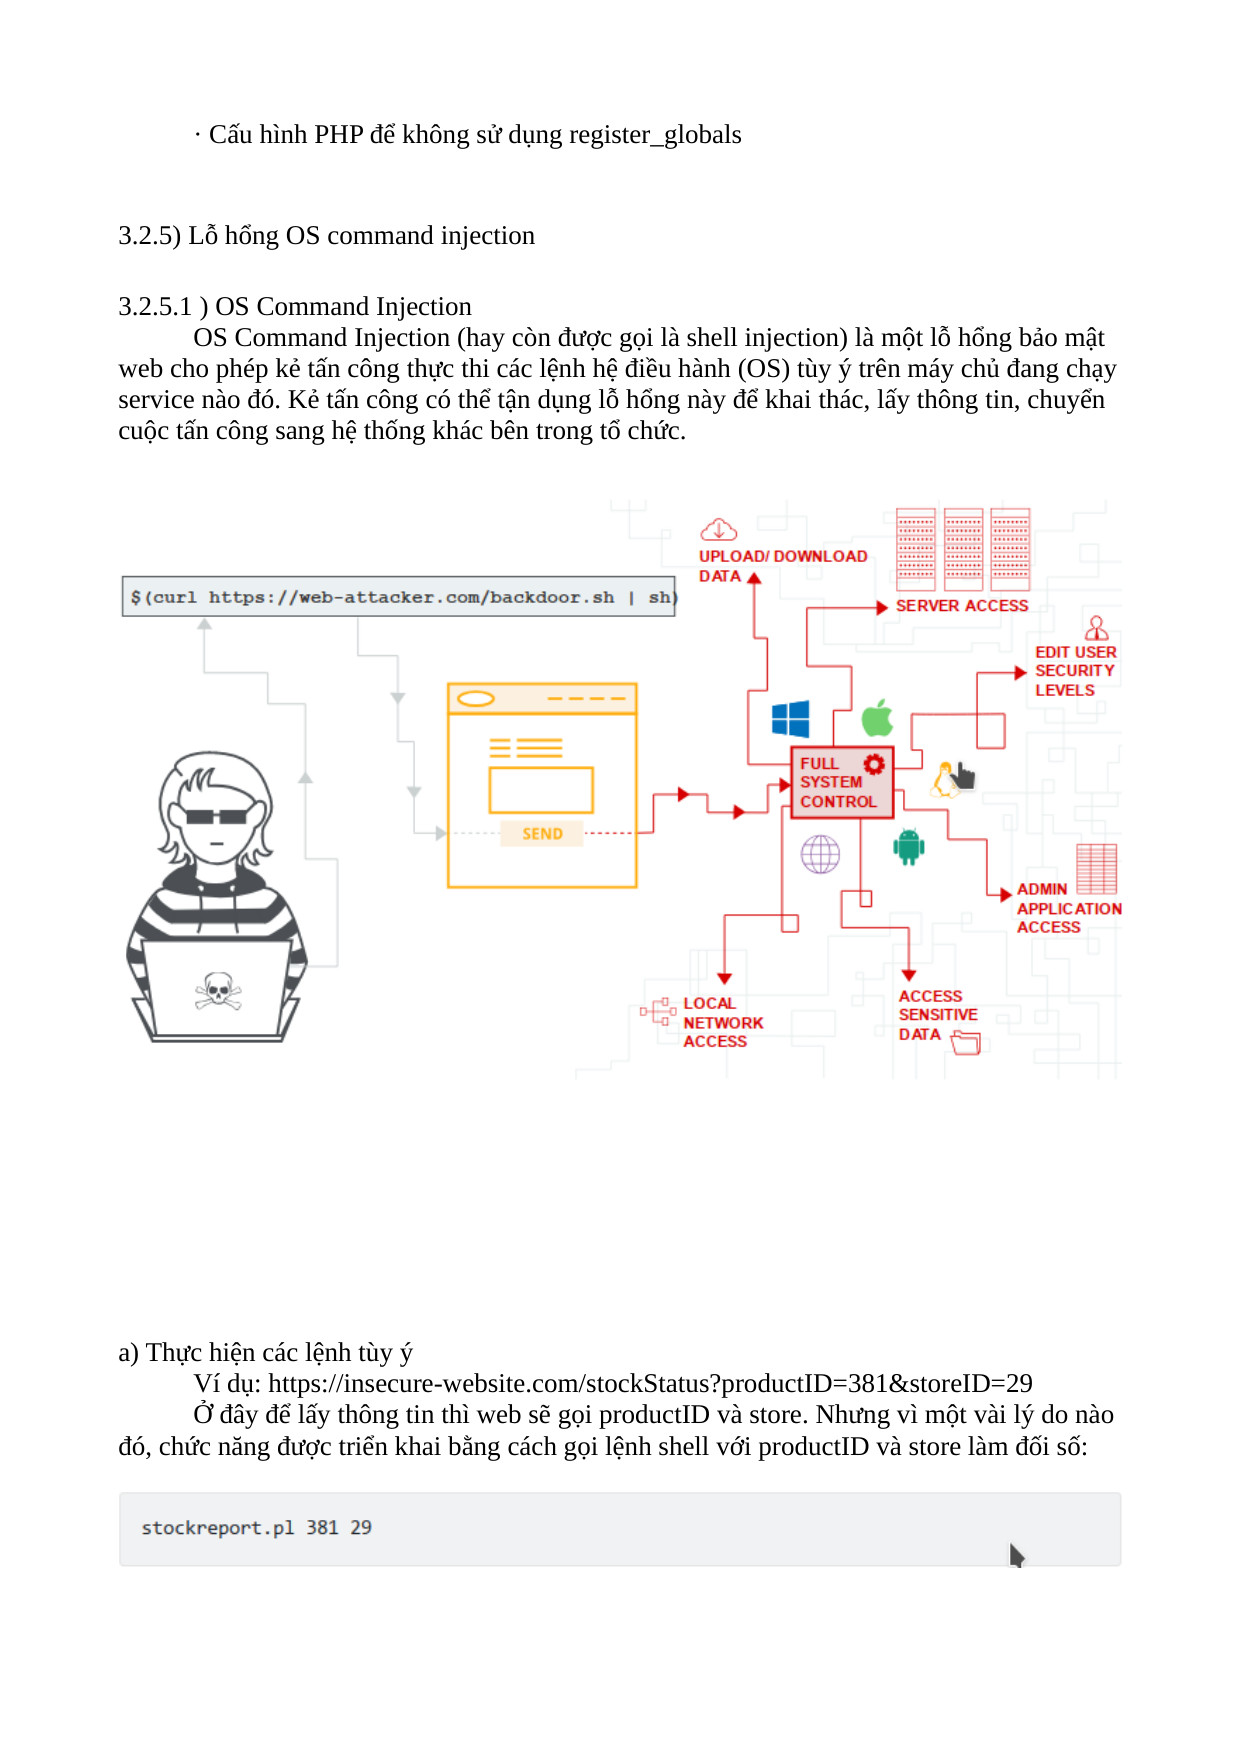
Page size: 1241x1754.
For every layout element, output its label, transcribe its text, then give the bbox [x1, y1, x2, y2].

text 3.2.5) Lỗ hổng OS command injection [118, 219, 1122, 250]
text a) Thực hiện các lệnh tùy ý [118, 1336, 1122, 1367]
text OS Command Injection (hay còn được gọi là shell injection) là một lỗ hổng bảo mật web cho phép kẻ tấn công thực thi các lệnh hệ điều hành (OS) tùy ý trên máy chủ đang chạy service nào đó. Kẻ tấn công có thể tận dụng lỗ hổng này để khai thác, lấy thông tin, chuyển cuộc tấn công sang hệ thống khác bên trong tổ chức. [118, 321, 1122, 446]
text Ở đây để lấy thông tin thì web sẽ gọi productID và store. Nhưng vì một vài lý do nào đó, chức năng được triển khai bằng cách gọi lệnh shell với productID và store làm đối số: [118, 1399, 1122, 1461]
subtitle 3.2.5.1 ) OS Command Injection [118, 290, 1122, 321]
text Ví dụ: https://insecure-website.com/stockStatus?productID=381&storeID=29 [118, 1367, 1122, 1399]
text · Cấu hình PHP để không sử dụng register_globals [118, 118, 1122, 149]
